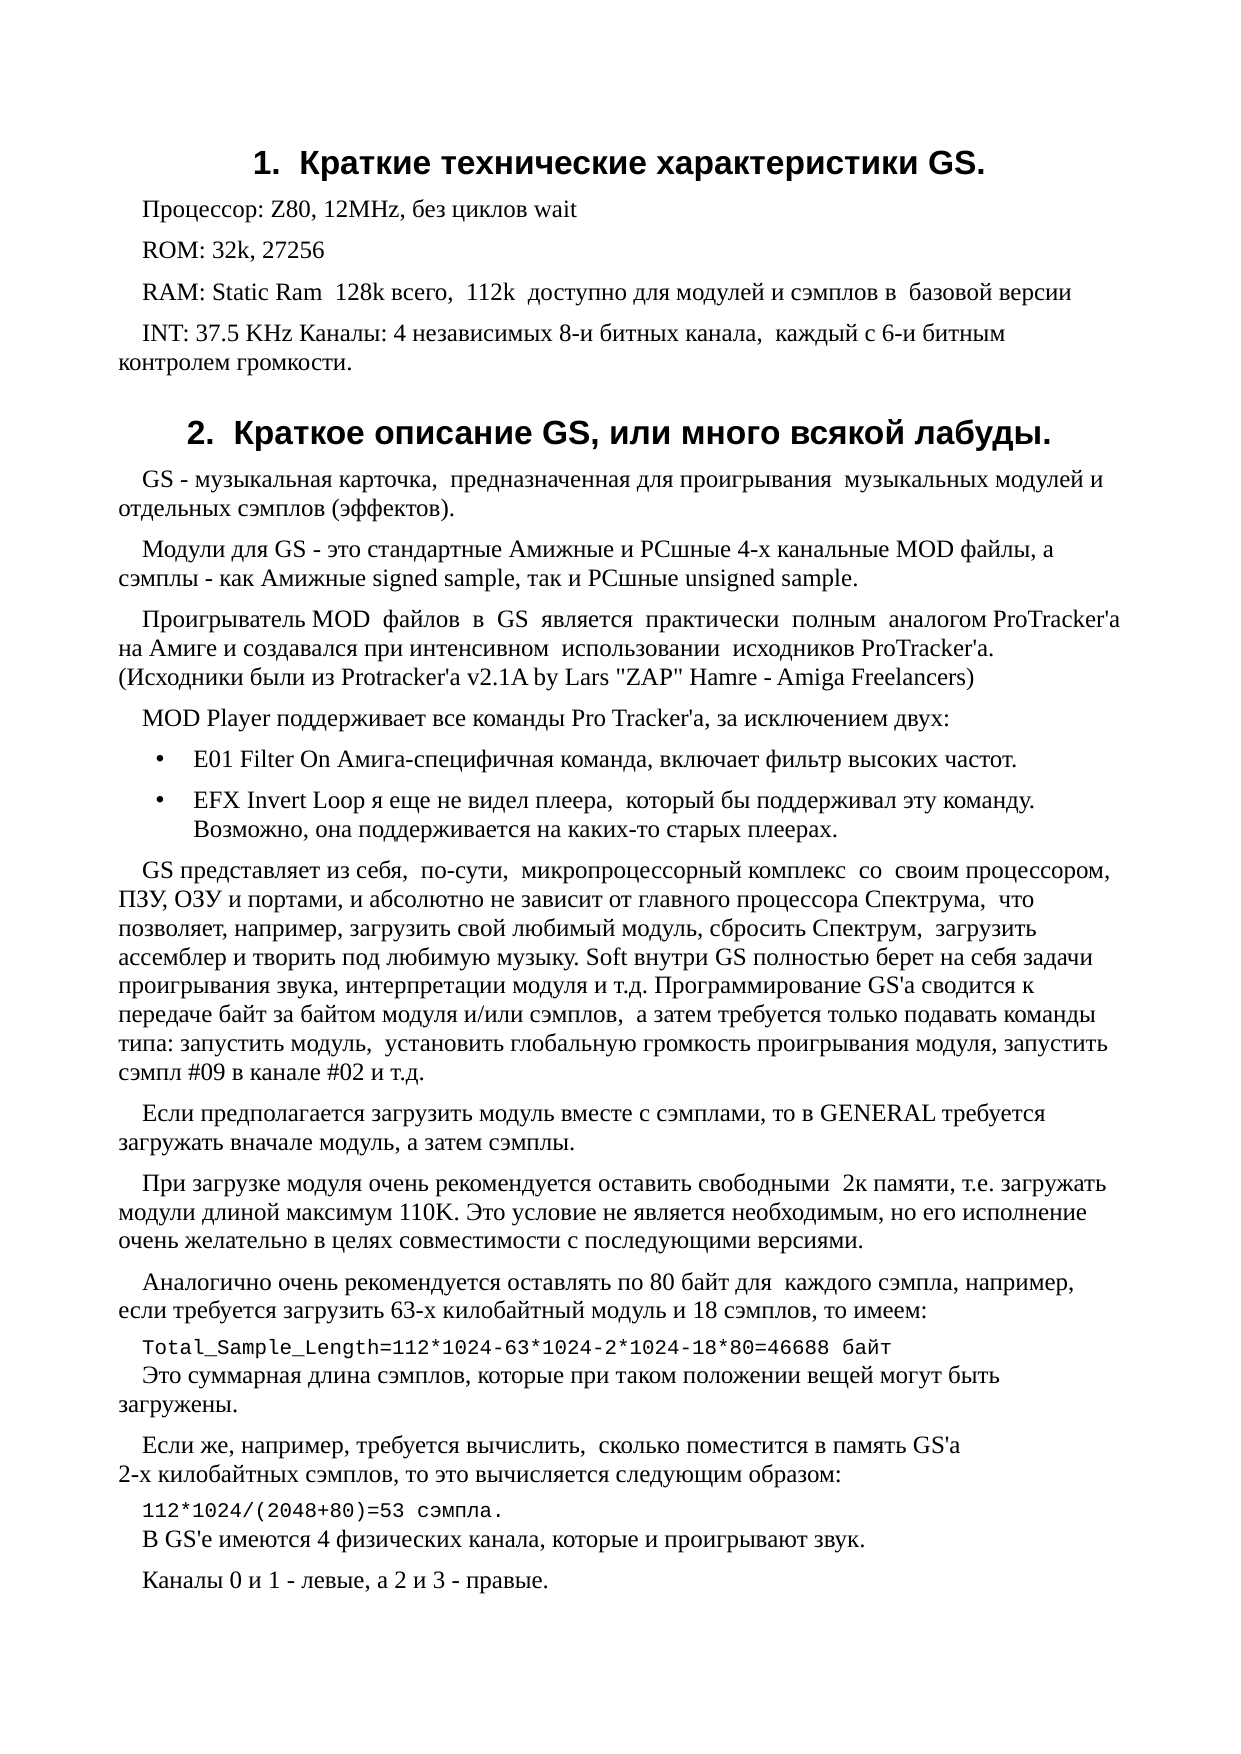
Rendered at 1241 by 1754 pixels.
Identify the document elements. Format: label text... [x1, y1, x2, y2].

list Е01 Filter On Амига-специфичная команда, включает фильтр высоких частот. [156, 744, 1122, 773]
text Каналы 0 и 1 - левые, а 2 и 3 - правые. [118, 1565, 1122, 1594]
text Это суммарная длина сэмплов, которые при таком положении вещей могут быть загружены. [118, 1360, 1122, 1418]
text RAM: Static Ram 128k всего, 112k доступно для модулей и сэмплов в базовой версии [118, 277, 1122, 306]
text Процессор: Z80, 12MHz, без циклов wait [118, 194, 1122, 223]
text Проигрыватель MOD файлов в GS является практически полным аналогом ProTracker'а на Амиге и создавался при интенсивном использовании исходников ProTracker'a. (Исходники были из Protracker'а v2.1A by Lars "ZAP" Hamre - Amiga Freelancers) [118, 604, 1122, 690]
text GS представляет из себя, по-сути, микропроцессорный комплекс со своим процессором, ПЗУ, ОЗУ и портами, и абсолютно не зависит от главного процессора Спектрума, что позволяет, например, загрузить свой любимый модуль, сбросить Спектрум, загрузить ассемблер и творить под любимую музыку. Soft внутри GS полностью берет на себя задачи проигрывания звука, интерпретации модуля и т.д. Программирование GS'а сводится к передаче байт за байтом модуля и/или сэмплов, а затем требуется только подавать команды типа: запустить модуль, установить глобальную громкость проигрывания модуля, запустить сэмпл #09 в канале #02 и т.д. [118, 855, 1122, 1085]
text Модули для GS - это стандартные Амижные и PCшные 4-х канальные MOD файлы, а сэмплы - как Амижные signed sample, так и PCшные unsigned sample. [118, 534, 1122, 592]
text Аналогично очень рекомендуется оставлять по 80 байт для каждого сэмпла, например, если требуется загрузить 63-х килобайтный модуль и 18 сэмплов, то имеем: [118, 1267, 1122, 1324]
text 112*1024/(2048+80)=53 сэмпла. [118, 1500, 1122, 1524]
subtitle Краткое описание GS, или много всякой лабуды. [117, 413, 1122, 452]
text Если же, например, требуется вычислить, сколько поместится в память GS'а 2‑х килобайтных сэмплов, то это вычисляется следующим образом: [118, 1430, 1122, 1488]
text Total_Sample_Length=112*1024-63*1024-2*1024-18*80=46688 байт [118, 1337, 1122, 1360]
text MOD Player поддерживает все команды Pro Tracker'а, за исключением двух: [118, 703, 1122, 732]
text INT: 37.5 KHz Каналы: 4 независимых 8-и битных канала, каждый с 6-и битным контролем громкости. [118, 318, 1122, 376]
text GS - музыкальная карточка, предназначенная для проигрывания музыкальных модулей и отдельных сэмплов (эффектов). [118, 464, 1122, 522]
subtitle Краткие технические характеристики GS. [117, 143, 1122, 182]
text При загрузке модуля очень рекомендуется оставить свободными 2к памяти, т.е. загружать модули длиной максимум 110K. Это условие не является необходимым, но его исполнение очень желательно в целях совместимости с последующими версиями. [118, 1168, 1122, 1254]
text ROM: 32k, 27256 [118, 236, 1122, 264]
text Если предполагается загрузить модуль вместе с сэмплами, то в GENERAL требуется загружать вначале модуль, а затем сэмплы. [118, 1098, 1122, 1155]
text В GS'е имеются 4 физических канала, которые и проигрывают звук. [118, 1524, 1122, 1553]
list EFX Invert Loop я еще не видел плеера, который бы поддерживал эту команду. Возможно, она поддерживается на каких-то старых плеерах. [156, 785, 1122, 843]
